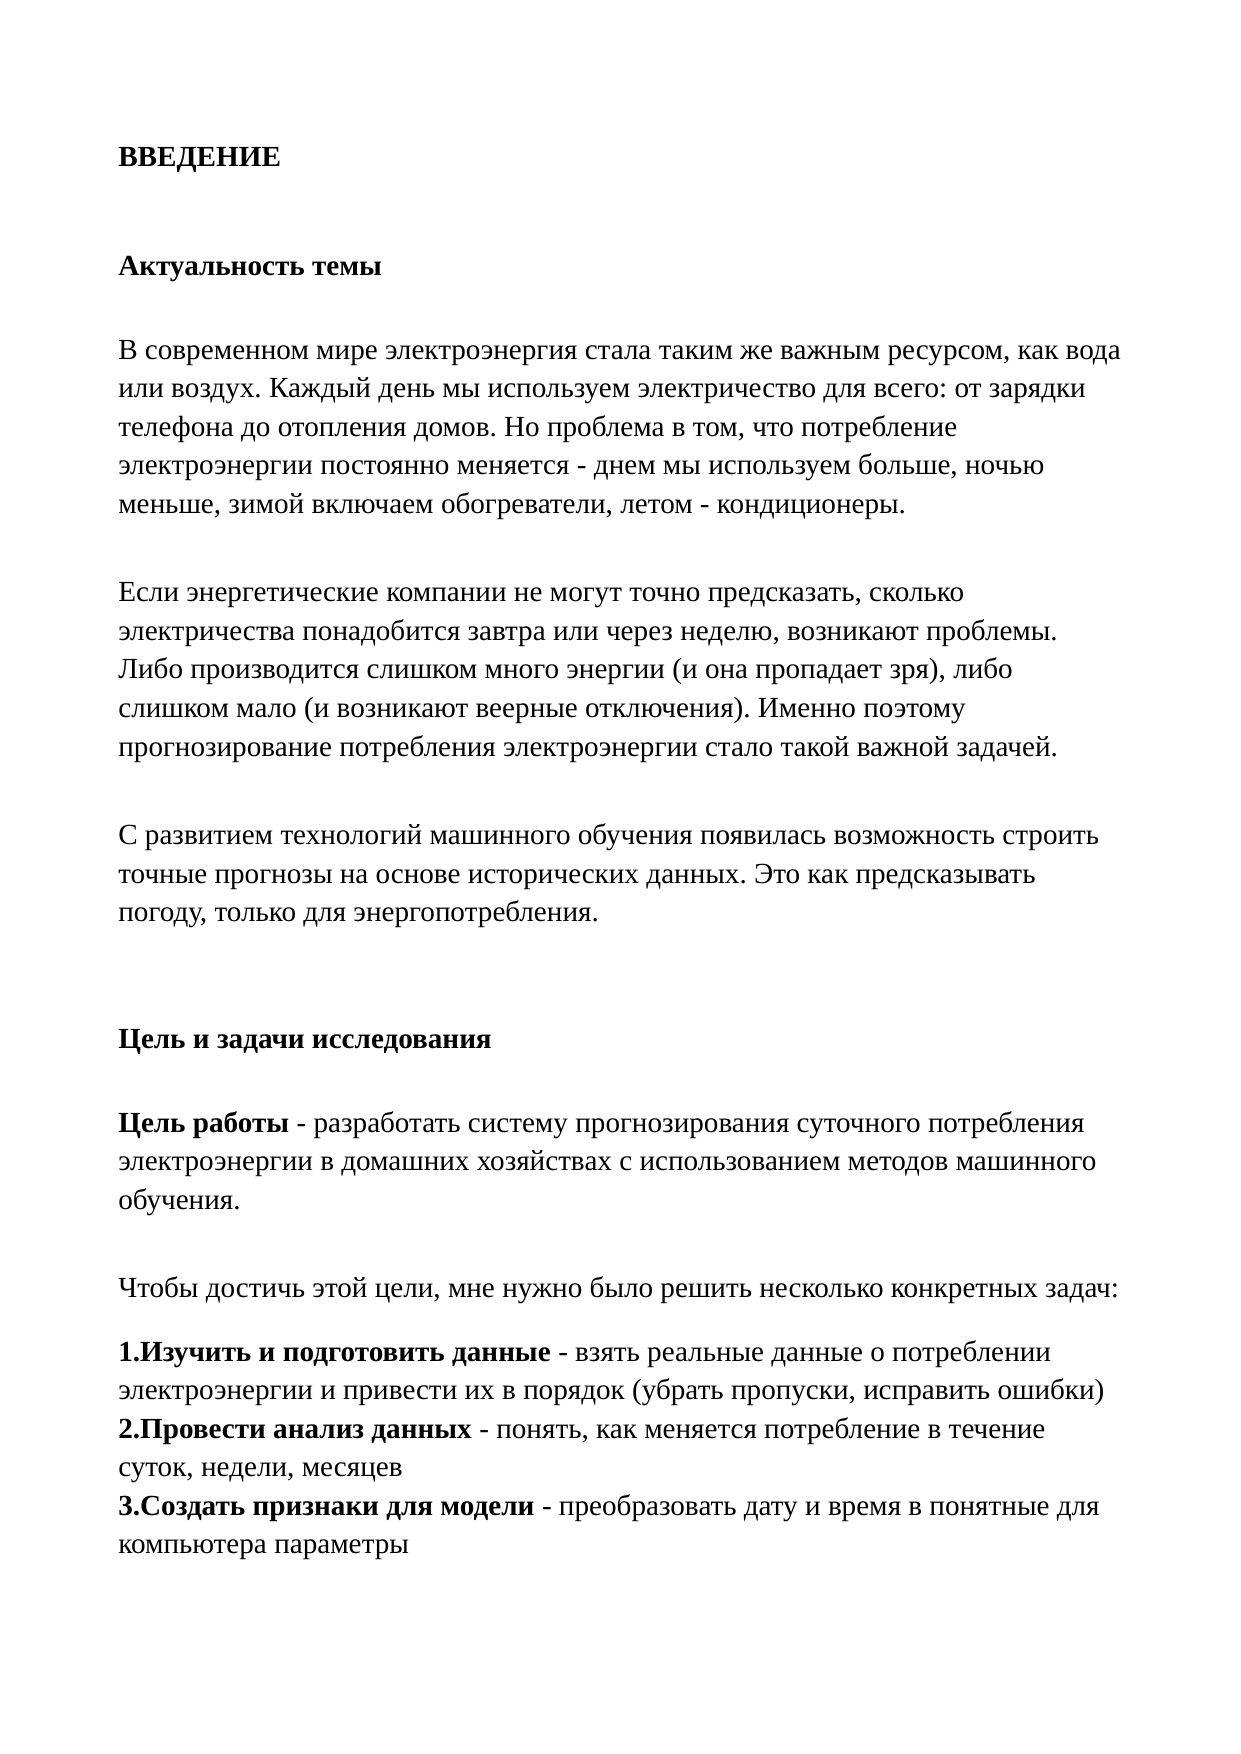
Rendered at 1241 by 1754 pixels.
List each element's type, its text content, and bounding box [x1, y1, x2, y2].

text Цель работы - разработать систему прогнозирования суточного потребления электроэнергии в домашних хозяйствах с использованием методов машинного обучения. [118, 1105, 1122, 1215]
subtitle ВВЕДЕНИЕ [118, 139, 1122, 172]
text Если энергетические компании не могут точно предсказать, сколько электричества понадобится завтра или через неделю, возникают проблемы. Либо производится слишком много энергии (и она пропадает зря), либо слишком мало (и возникают веерные отключения). Именно поэтому прогнозирование потребления электроэнергии стало такой важной задачей. [118, 574, 1122, 762]
subtitle Цель и задачи исследования [118, 1008, 1122, 1055]
list Создать признаки для модели - преобразовать дату и время в понятные для компьютера параметры [118, 1488, 1122, 1560]
text С развитием технологий машинного обучения появилась возможность строить точные прогнозы на основе исторических данных. Это как предсказывать погоду, только для энергопотребления. [118, 817, 1122, 928]
list Изучить и подготовить данные - взять реальные данные о потреблении электроэнергии и привести их в порядок (убрать пропуски, исправить ошибки) [118, 1334, 1122, 1406]
text В современном мире электроэнергия стала таким же важным ресурсом, как вода или воздух. Каждый день мы используем электричество для всего: от зарядки телефона до отопления домов. Но проблема в том, что потребление электроэнергии постоянно меняется - днем мы используем больше, ночью меньше, зимой включаем обогреватели, летом - кондиционеры. [118, 332, 1122, 519]
text Чтобы достичь этой цели, мне нужно было решить несколько конкретных задач: [118, 1270, 1122, 1304]
list Провести анализ данных - понять, как меняется потребление в течение суток, недели, месяцев [118, 1411, 1122, 1483]
subtitle Актуальность темы [118, 235, 1122, 282]
